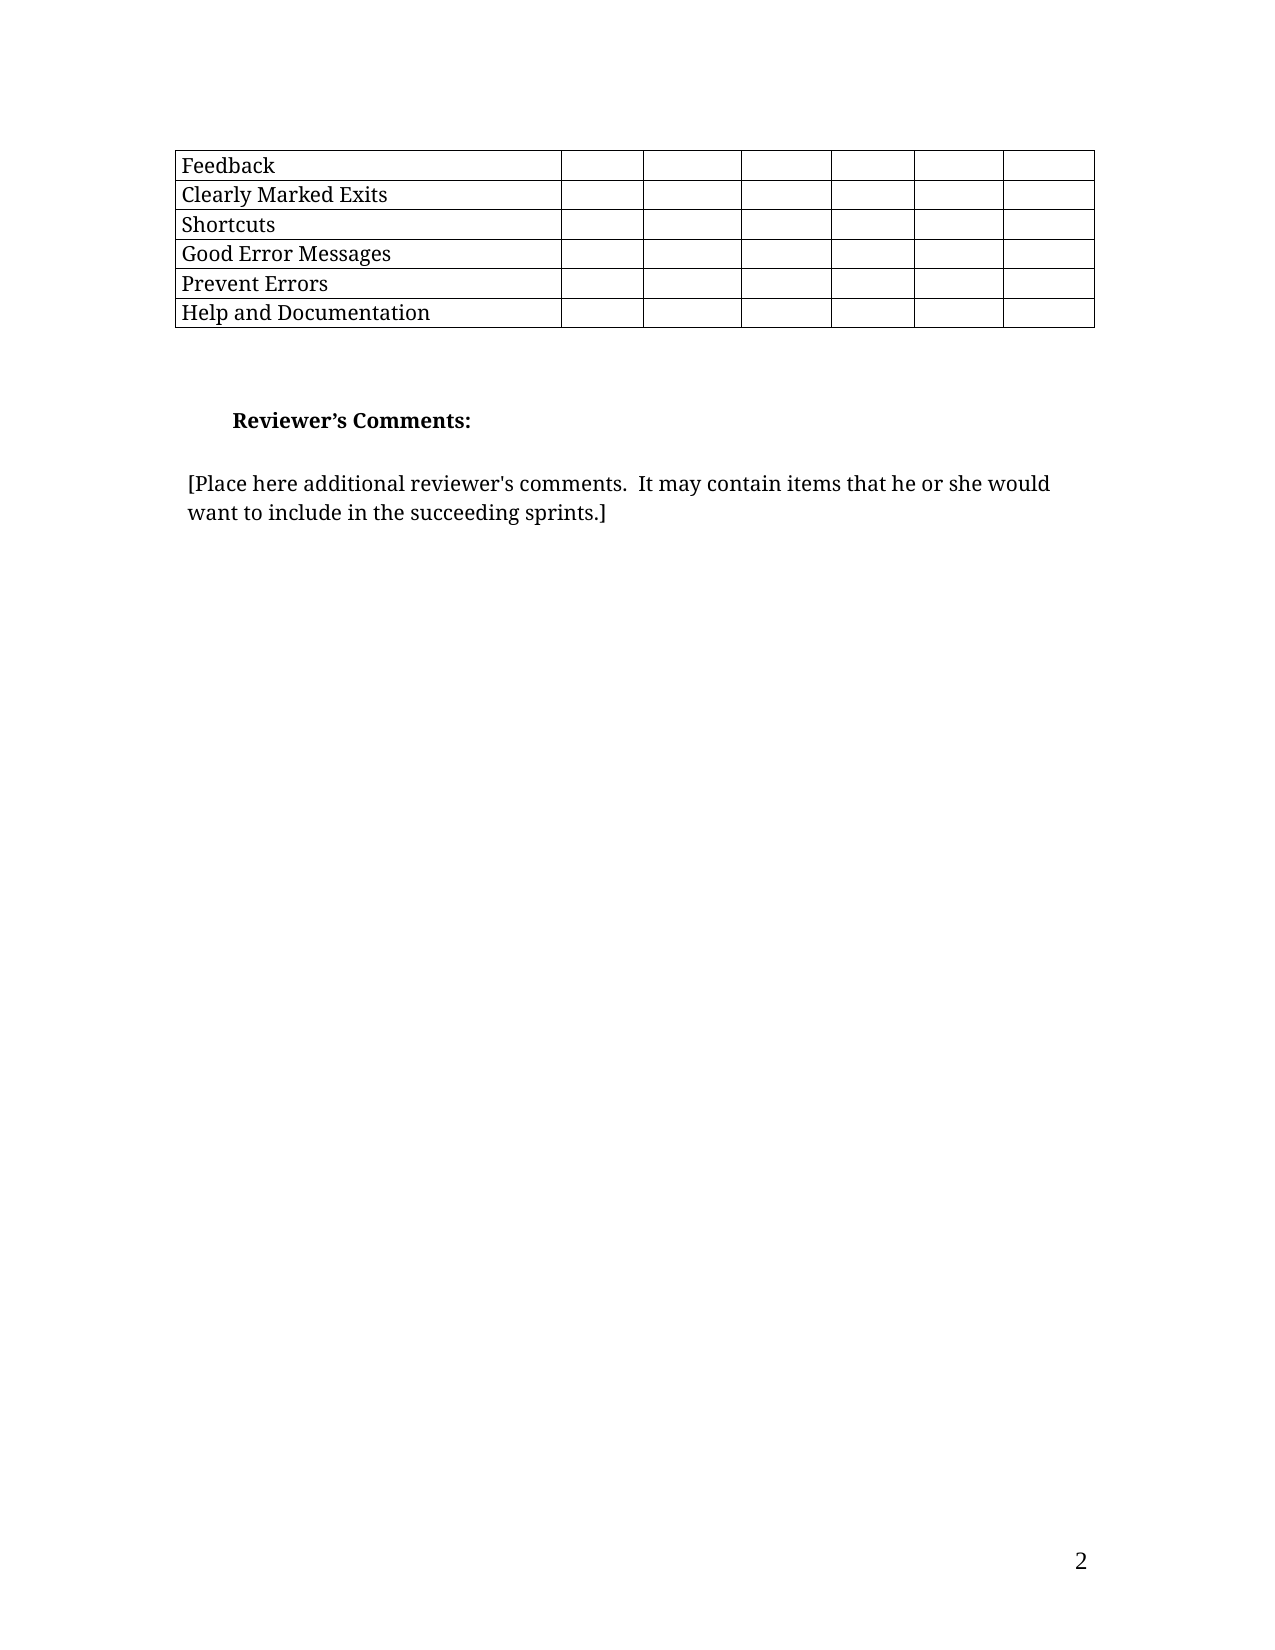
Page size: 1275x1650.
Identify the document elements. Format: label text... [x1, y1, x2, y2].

table_cell [1004, 151, 1094, 179]
table_cell [832, 181, 914, 209]
table_cell [832, 299, 914, 327]
table_cell [915, 299, 1003, 327]
table_cell [1004, 210, 1094, 238]
table_cell [1004, 269, 1094, 297]
table_cell [915, 151, 1003, 179]
table_cell [562, 269, 643, 297]
table_cell Shortcuts [176, 210, 561, 238]
table_cell [644, 181, 741, 209]
table_cell [832, 269, 914, 297]
table_cell [562, 181, 643, 209]
table_cell [644, 210, 741, 238]
table_cell Clearly Marked Exits [176, 181, 561, 209]
table_cell [1004, 299, 1094, 327]
table_cell [742, 210, 831, 238]
table_cell [644, 151, 741, 179]
table_cell [915, 269, 1003, 297]
table_cell [915, 181, 1003, 209]
text [Place here additional reviewer's comments. It may contain items that he or she would want to include in the succeeding sprints.] [187, 469, 1087, 526]
table_cell [832, 151, 914, 179]
table_cell Help and Documentation [176, 299, 561, 327]
table_cell [562, 210, 643, 238]
table_cell [832, 240, 914, 268]
table_cell [742, 269, 831, 297]
table_cell Feedback [176, 151, 561, 179]
table_cell [742, 299, 831, 327]
table_cell [644, 269, 741, 297]
table_cell [1004, 240, 1094, 268]
table_cell [562, 240, 643, 268]
table_cell [644, 299, 741, 327]
table_cell [832, 210, 914, 238]
table_cell [644, 240, 741, 268]
table_cell [742, 240, 831, 268]
subtitle Reviewer’s Comments: [187, 406, 1087, 463]
table_cell [742, 181, 831, 209]
table_cell Prevent Errors [176, 269, 561, 297]
table_cell Good Error Messages [176, 240, 561, 268]
table_cell [1004, 181, 1094, 209]
table_cell [562, 299, 643, 327]
table_cell [915, 240, 1003, 268]
table_cell [742, 151, 831, 179]
table_cell [915, 210, 1003, 238]
table_cell [562, 151, 643, 179]
